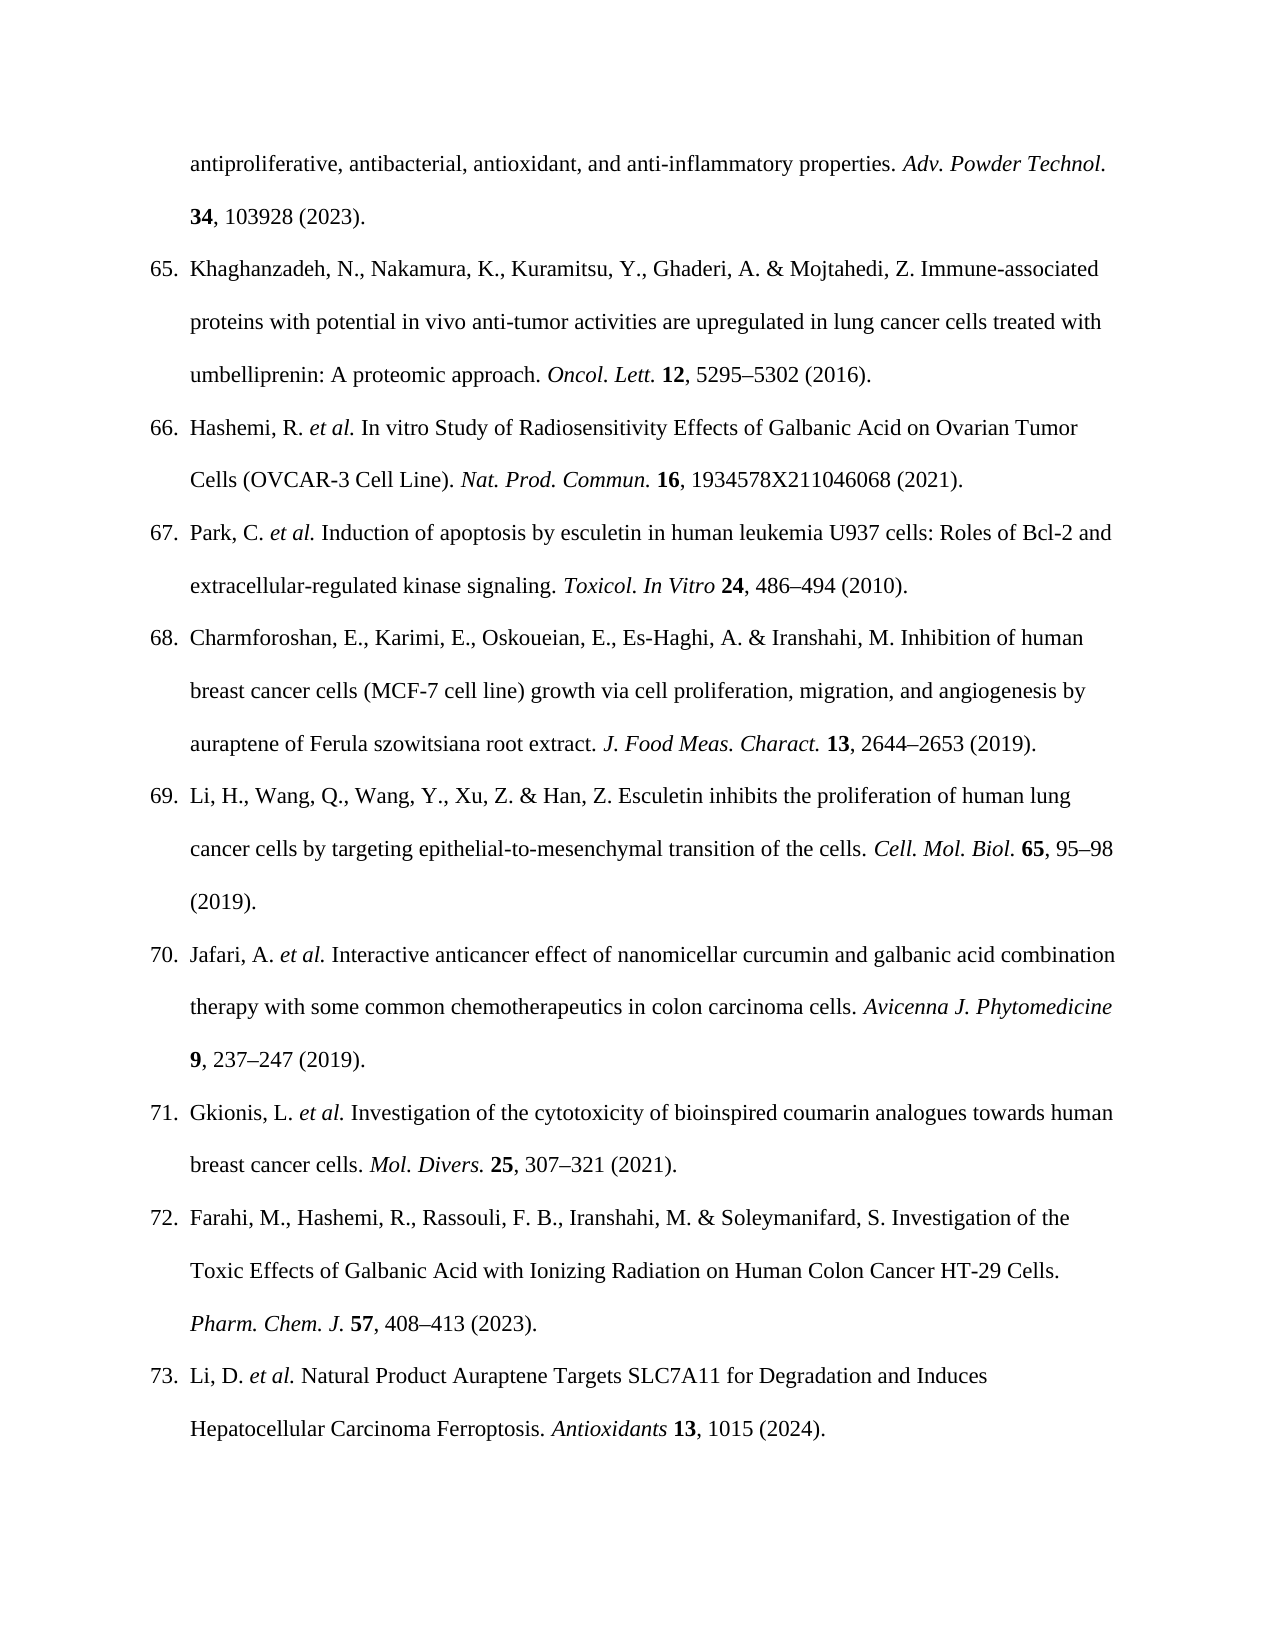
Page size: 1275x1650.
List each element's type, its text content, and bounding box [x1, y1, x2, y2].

text 72. Farahi, M., Hashemi, R., Rassouli, F. B., Iranshahi, M. & Soleymanifard, S. Investigation of the Toxic Effects of Galbanic Acid with Ionizing Radiation on Human Colon Cancer HT-29 Cells. Pharm. Chem. J. 57, 408–413 (2023). [150, 1204, 1125, 1336]
text 69. Li, H., Wang, Q., Wang, Y., Xu, Z. & Han, Z. Esculetin inhibits the proliferation of human lung cancer cells by targeting epithelial-to-mesenchymal transition of the cells. Cell. Mol. Biol. 65, 95–98 (2019). [150, 782, 1125, 914]
text 66. Hashemi, R. et al. In vitro Study of Radiosensitivity Effects of Galbanic Acid on Ovarian Tumor Cells (OVCAR-3 Cell Line). Nat. Prod. Commun. 16, 1934578X211046068 (2021). [150, 413, 1125, 493]
text 73. Li, D. et al. Natural Product Auraptene Targets SLC7A11 for Degradation and Induces Hepatocellular Carcinoma Ferroptosis. Antioxidants 13, 1015 (2024). [150, 1362, 1125, 1441]
text 67. Park, C. et al. Induction of apoptosis by esculetin in human leukemia U937 cells: Roles of Bcl-2 and extracellular-regulated kinase signaling. Toxicol. In Vitro 24, 486–494 (2010). [150, 519, 1125, 598]
text 65. Khaghanzadeh, N., Nakamura, K., Kuramitsu, Y., Ghaderi, A. & Mojtahedi, Z. Immune-associated proteins with potential in vivo anti-tumor activities are upregulated in lung cancer cells treated with umbelliprenin: A proteomic approach. Oncol. Lett. 12, 5295–5302 (2016). [150, 255, 1125, 387]
text 70. Jafari, A. et al. Interactive anticancer effect of nanomicellar curcumin and galbanic acid combination therapy with some common chemotherapeutics in colon carcinoma cells. Avicenna J. Phytomedicine 9, 237–247 (2019). [150, 941, 1125, 1072]
text antiproliferative, antibacterial, antioxidant, and anti-inflammatory properties. Adv. Powder Technol. 34, 103928 (2023). [150, 150, 1125, 229]
text 68. Charmforoshan, E., Karimi, E., Oskoueian, E., Es-Haghi, A. & Iranshahi, M. Inhibition of human breast cancer cells (MCF-7 cell line) growth via cell proliferation, migration, and angiogenesis by auraptene of Ferula szowitsiana root extract. J. Food Meas. Charact. 13, 2644–2653 (2019). [150, 624, 1125, 756]
text 71. Gkionis, L. et al. Investigation of the cytotoxicity of bioinspired coumarin analogues towards human breast cancer cells. Mol. Divers. 25, 307–321 (2021). [150, 1099, 1125, 1178]
